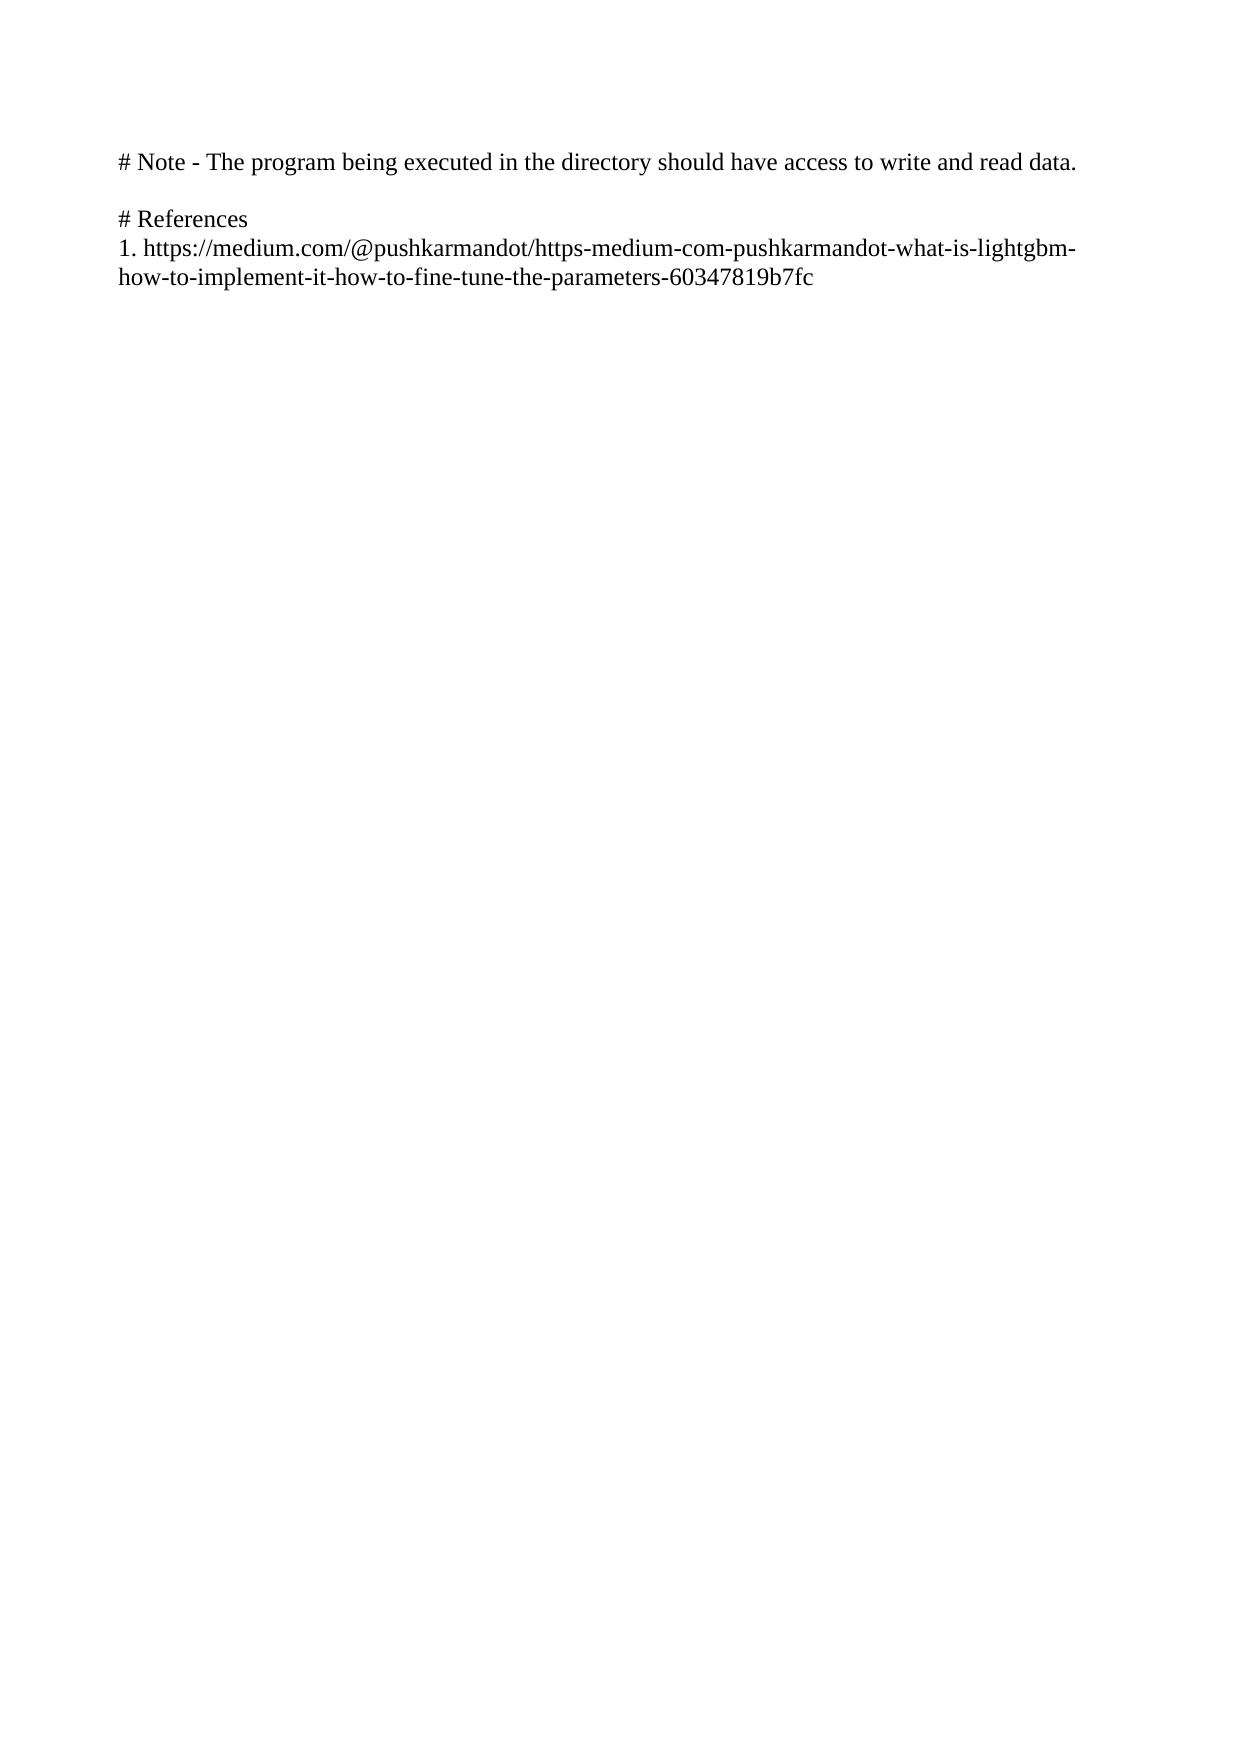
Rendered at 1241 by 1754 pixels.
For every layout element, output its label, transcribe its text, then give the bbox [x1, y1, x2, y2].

text # References [118, 204, 1122, 233]
text # Note - The program being executed in the directory should have access to write and read data. [118, 147, 1122, 176]
text 1. https://medium.com/@pushkarmandot/https-medium-com-pushkarmandot-what-is-lightgbm-how-to-implement-it-how-to-fine-tune-the-parameters-60347819b7fc [118, 233, 1122, 291]
